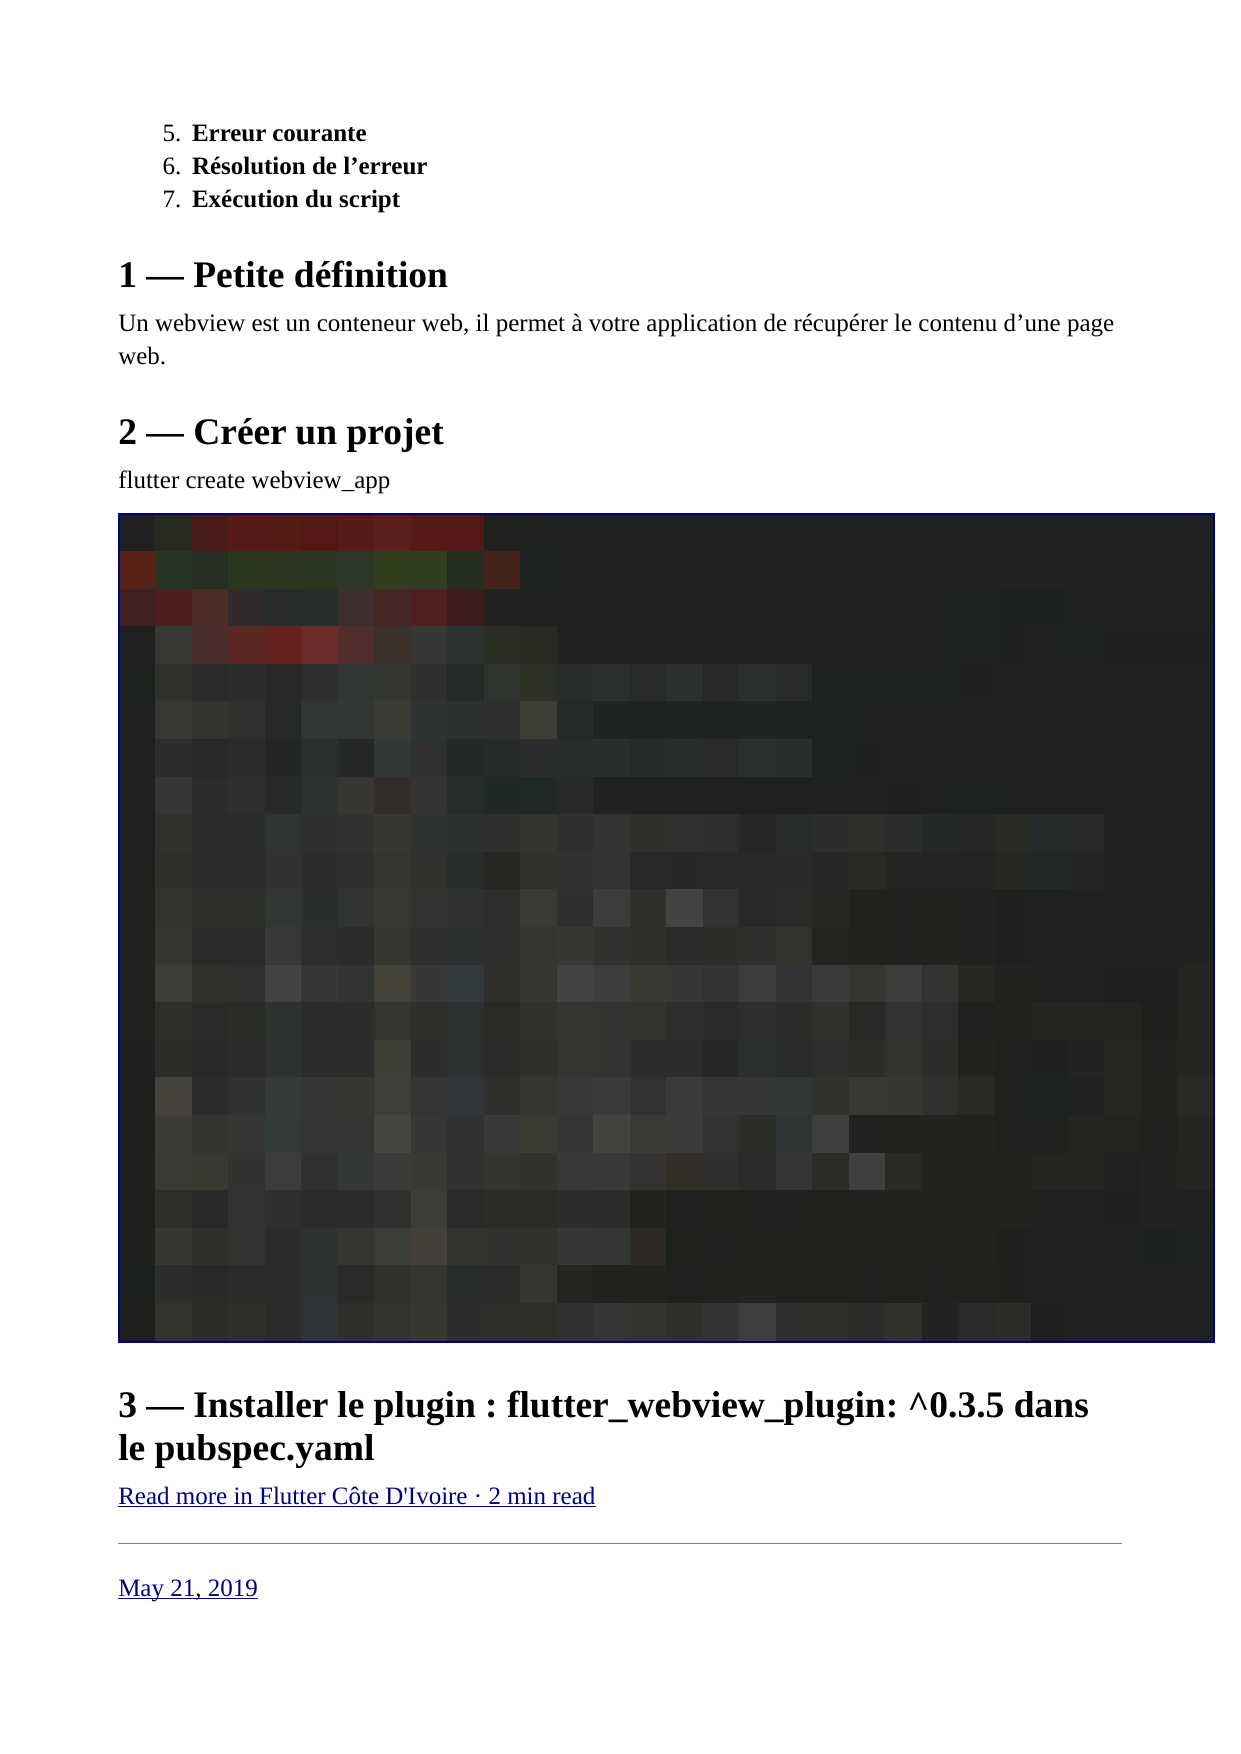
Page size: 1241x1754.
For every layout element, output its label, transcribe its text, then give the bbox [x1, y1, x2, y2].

text Un webview est un conteneur web, il permet à votre application de récupérer le contenu d’une page web. [118, 308, 1122, 370]
subtitle 1 — Petite définition [118, 253, 1122, 296]
text flutter create webview_app [118, 465, 1122, 494]
text May 21, 2019 [118, 1573, 1122, 1602]
subtitle 3 — Installer le plugin : flutter_webview_plugin: ^0.3.5 dans le pubspec.yaml [118, 1382, 1122, 1468]
list Exécution du script [162, 184, 1122, 213]
list Erreur courante [162, 118, 1122, 147]
picture [120, 515, 1213, 1341]
list Résolution de l’erreur [162, 151, 1122, 180]
subtitle 2 — Créer un projet [118, 410, 1122, 453]
text Read more in Flutter Côte D'Ivoire · 2 min read [118, 1481, 1122, 1510]
